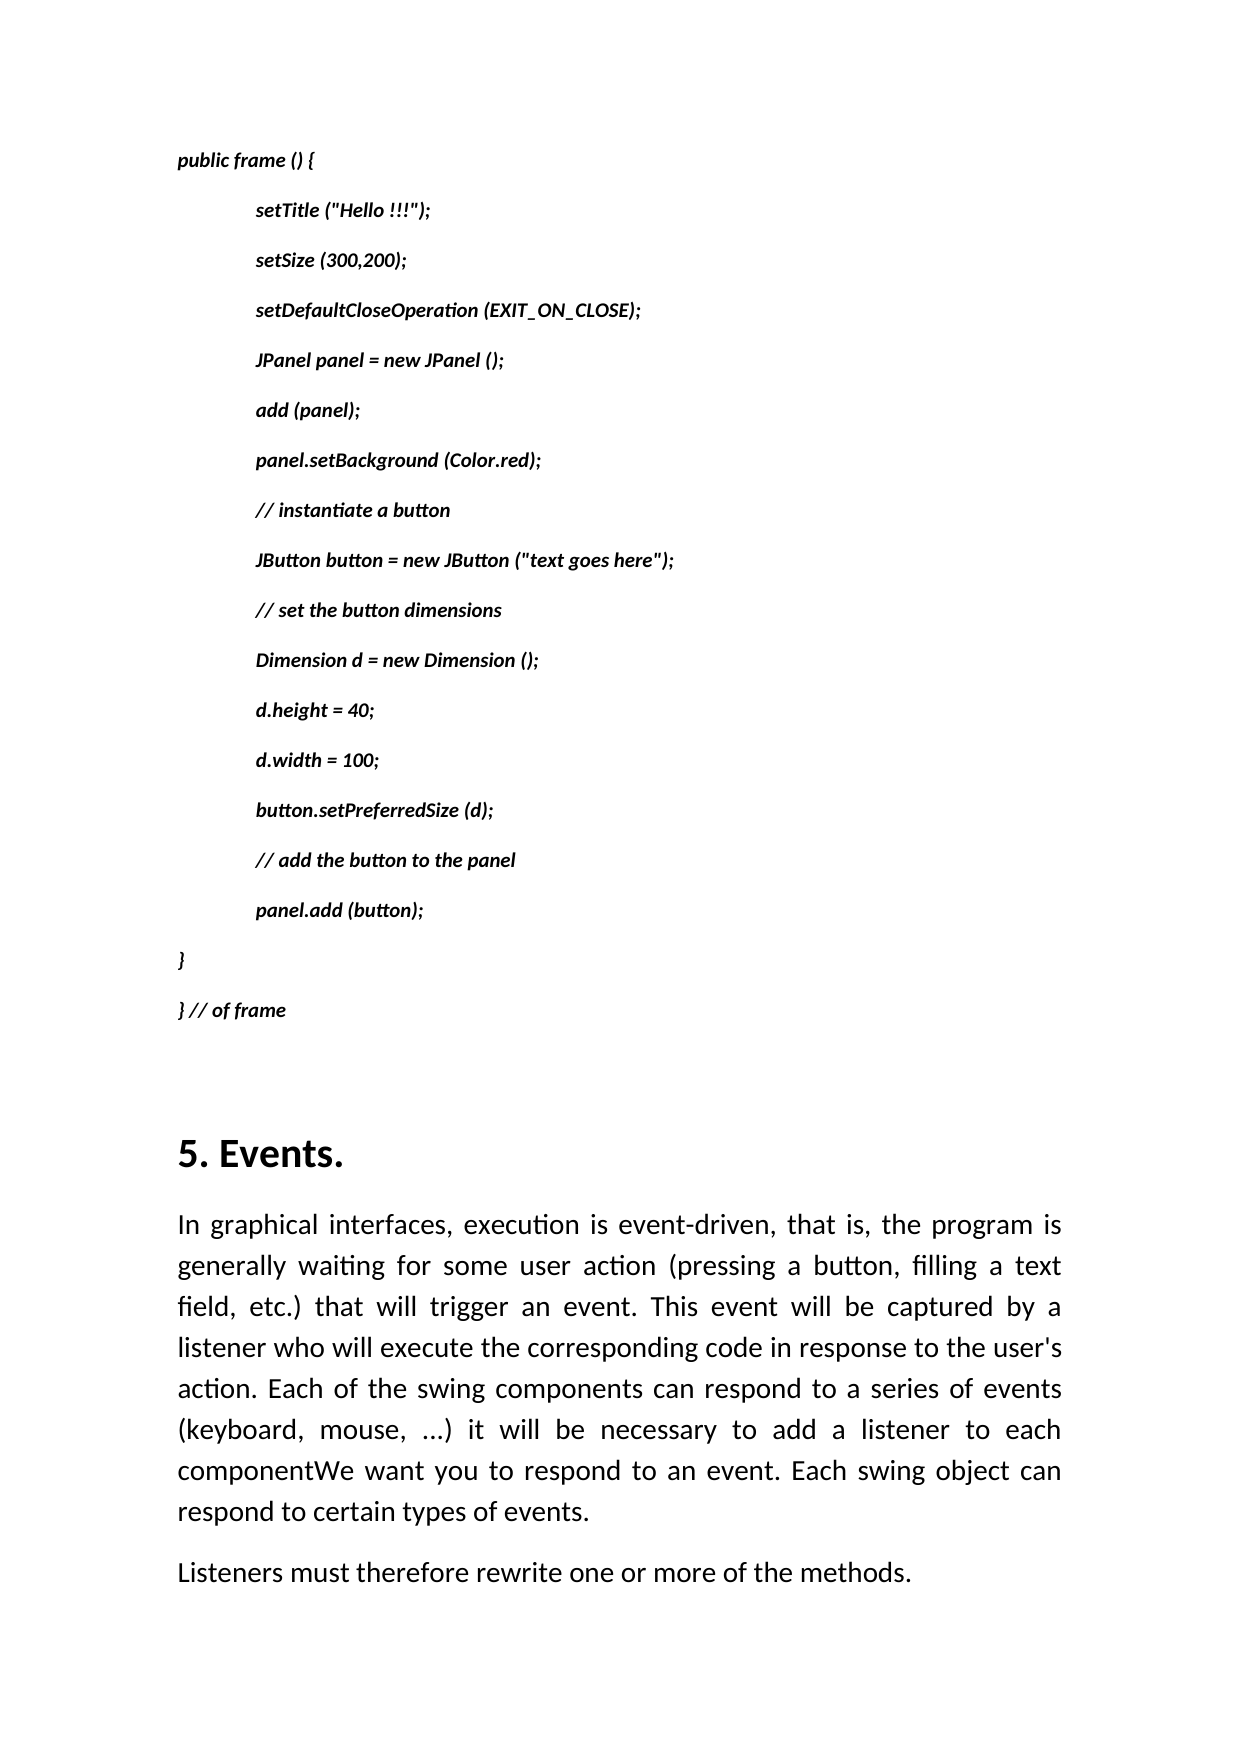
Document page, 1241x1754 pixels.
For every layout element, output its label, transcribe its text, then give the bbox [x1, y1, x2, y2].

text // set the button dimensions [177, 598, 1063, 623]
text In graphical interfaces, execution is event-driven, that is, the program is generally waiting for some user action (pressing a button, filling a text field, etc.) that will trigger an event. This event will be captured by a listener who will execute the corresponding code in response to the user's action. Each of the swing components can respond to a series of events (keyboard, mouse, ...) it will be necessary to add a listener to each componentWe want you to respond to an event. Each swing object can respond to certain types of events. [177, 1206, 1063, 1528]
text panel.setBackground (Color.red); [177, 448, 1063, 473]
text // add the button to the panel [177, 848, 1063, 873]
text public frame () { [177, 148, 1063, 173]
text JPanel panel = new JPanel (); [177, 348, 1063, 373]
text d.width = 100; [177, 748, 1063, 773]
text JButton button = new JButton ("text goes here"); [177, 548, 1063, 573]
text // instantiate a button [177, 498, 1063, 523]
text setSize (300,200); [177, 248, 1063, 273]
text d.height = 40; [177, 698, 1063, 723]
text setDefaultCloseOperation (EXIT_ON_CLOSE); [177, 298, 1063, 323]
text 5. Events. [177, 1127, 1063, 1178]
text Dimension d = new Dimension (); [177, 648, 1063, 673]
text add (panel); [177, 398, 1063, 423]
text } [177, 948, 1063, 973]
text Listeners must therefore rewrite one or more of the methods. [177, 1554, 1063, 1590]
text setTitle ("Hello !!!"); [177, 198, 1063, 223]
text panel.add (button); [177, 898, 1063, 923]
text } // of frame [177, 998, 1063, 1023]
text button.setPreferredSize (d); [177, 798, 1063, 823]
